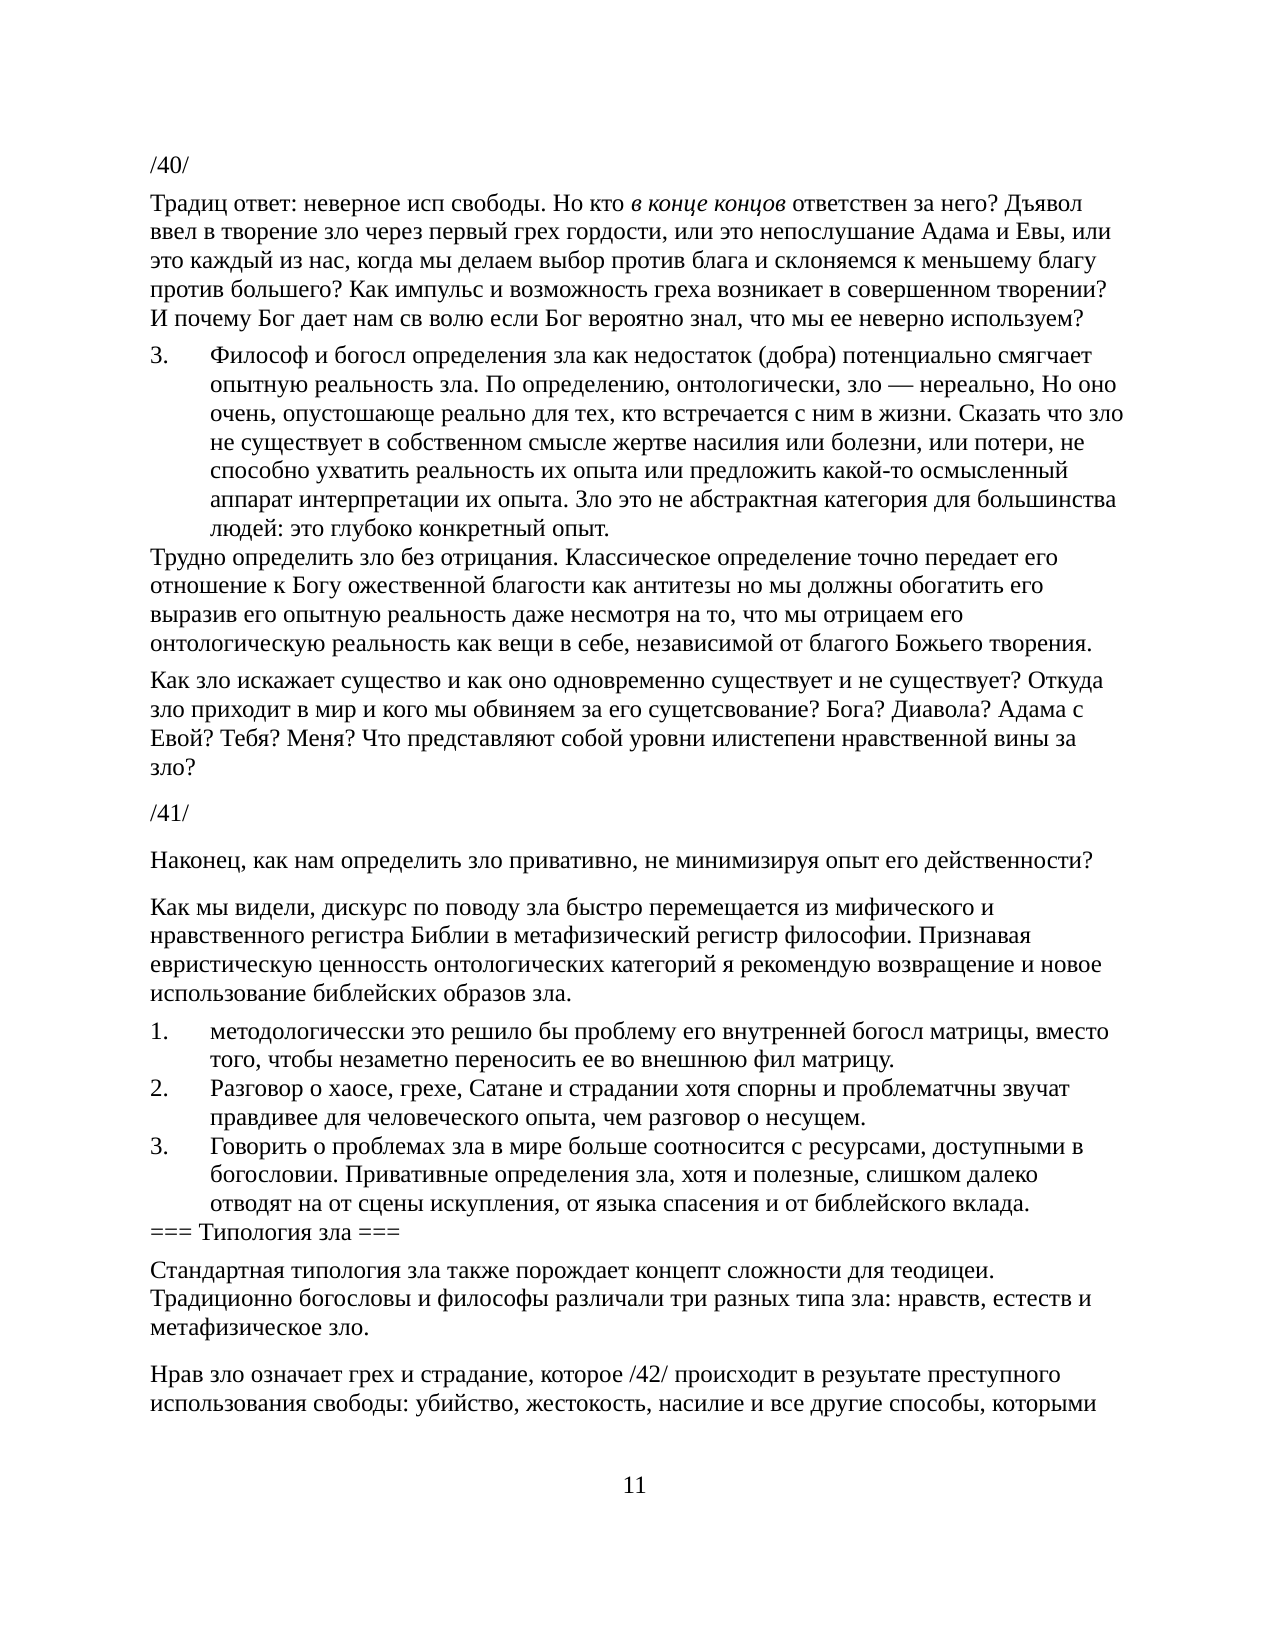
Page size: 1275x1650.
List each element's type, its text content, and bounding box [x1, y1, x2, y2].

text /40/ [150, 150, 1125, 179]
text /41/ [150, 798, 1125, 827]
list методологичесски это решило бы проблему его внутренней богосл матрицы, вместо того, чтобы незаметно переносить ее во внешнюю фил матрицу. [150, 1016, 1125, 1073]
list Разговор о хаосе, грехе, Сатане и страдании хотя спорны и проблематчны звучат правдивее для человеческого опыта, чем разговор о несущем. [150, 1073, 1125, 1131]
text Наконец, как нам определить зло привативно, не минимизируя опыт его действенности? [150, 845, 1125, 874]
text Трудно определить зло без отрицания. Классическое определение точно передает его отношение к Богу ожественной благости как антитезы но мы должны обогатить его выразив его опытную реальность даже несмотря на то, что мы отрицаем его онтологическую реальность как вещи в себе, независимой от благого Божьего творения. [150, 542, 1125, 657]
text === Типология зла === [150, 1217, 1125, 1246]
list Говорить о проблемах зла в мире больше соотносится с ресурсами, доступными в богословии. Привативные определения зла, хотя и полезные, слишком далеко отводят на от сцены искупления, от языка спасения и от библейского вклада. [150, 1131, 1125, 1217]
text Как зло искажает существо и как оно одновременно существует и не существует? Откуда зло приходит в мир и кого мы обвиняем за его сущетсвование? Бога? Диавола? Адама с Евой? Тебя? Меня? Что представляют собой уровни илистепени нравственной вины за зло? [150, 666, 1125, 781]
text Как мы видели, дискурс по поводу зла быстро перемещается из мифического и нравственного регистра Библии в метафизический регистр философии. Признавая евристическую ценноссть онтологических категорий я рекомендую возвращение и новое использование библейских образов зла. [150, 892, 1125, 1007]
text Нрав зло означает грех и страдание, которое /42/ происходит в резуьтате преступного использования свободы: убийство, жестокость, насилие и все другие способы, которыми [150, 1359, 1125, 1416]
text Традиц ответ: неверное исп свободы. Но кто в конце концов ответствен за него? Дъявол ввел в творение зло через первый грех гордости, или это непослушание Адама и Евы, или это каждый из нас, когда мы делаем выбор против блага и склоняемся к меньшему благу против большего? Как импульс и возможность греха возникает в совершенном творении? И почему Бог дает нам св волю если Бог вероятно знал, что мы ее неверно используем? [150, 188, 1125, 331]
text Стандартная типология зла также порождает концепт сложности для теодицеи. Традиционно богословы и философы различали три разных типа зла: нравств, естеств и метафизическое зло. [150, 1255, 1125, 1341]
list Философ и богосл определения зла как недостаток (добра) потенциально смягчает опытную реальность зла. По определению, онтологически, зло — нереально, Но оно очень, опустошающе реально для тех, кто встречается с ним в жизни. Сказать что зло не существует в собственном смысле жертве насилия или болезни, или потери, не способно ухватить реальность их опыта или предложить какой-то осмысленный аппарат интерпретации их опыта. Зло это не абстрактная категория для большинства людей: это глубоко конкретный опыт. [150, 340, 1125, 542]
